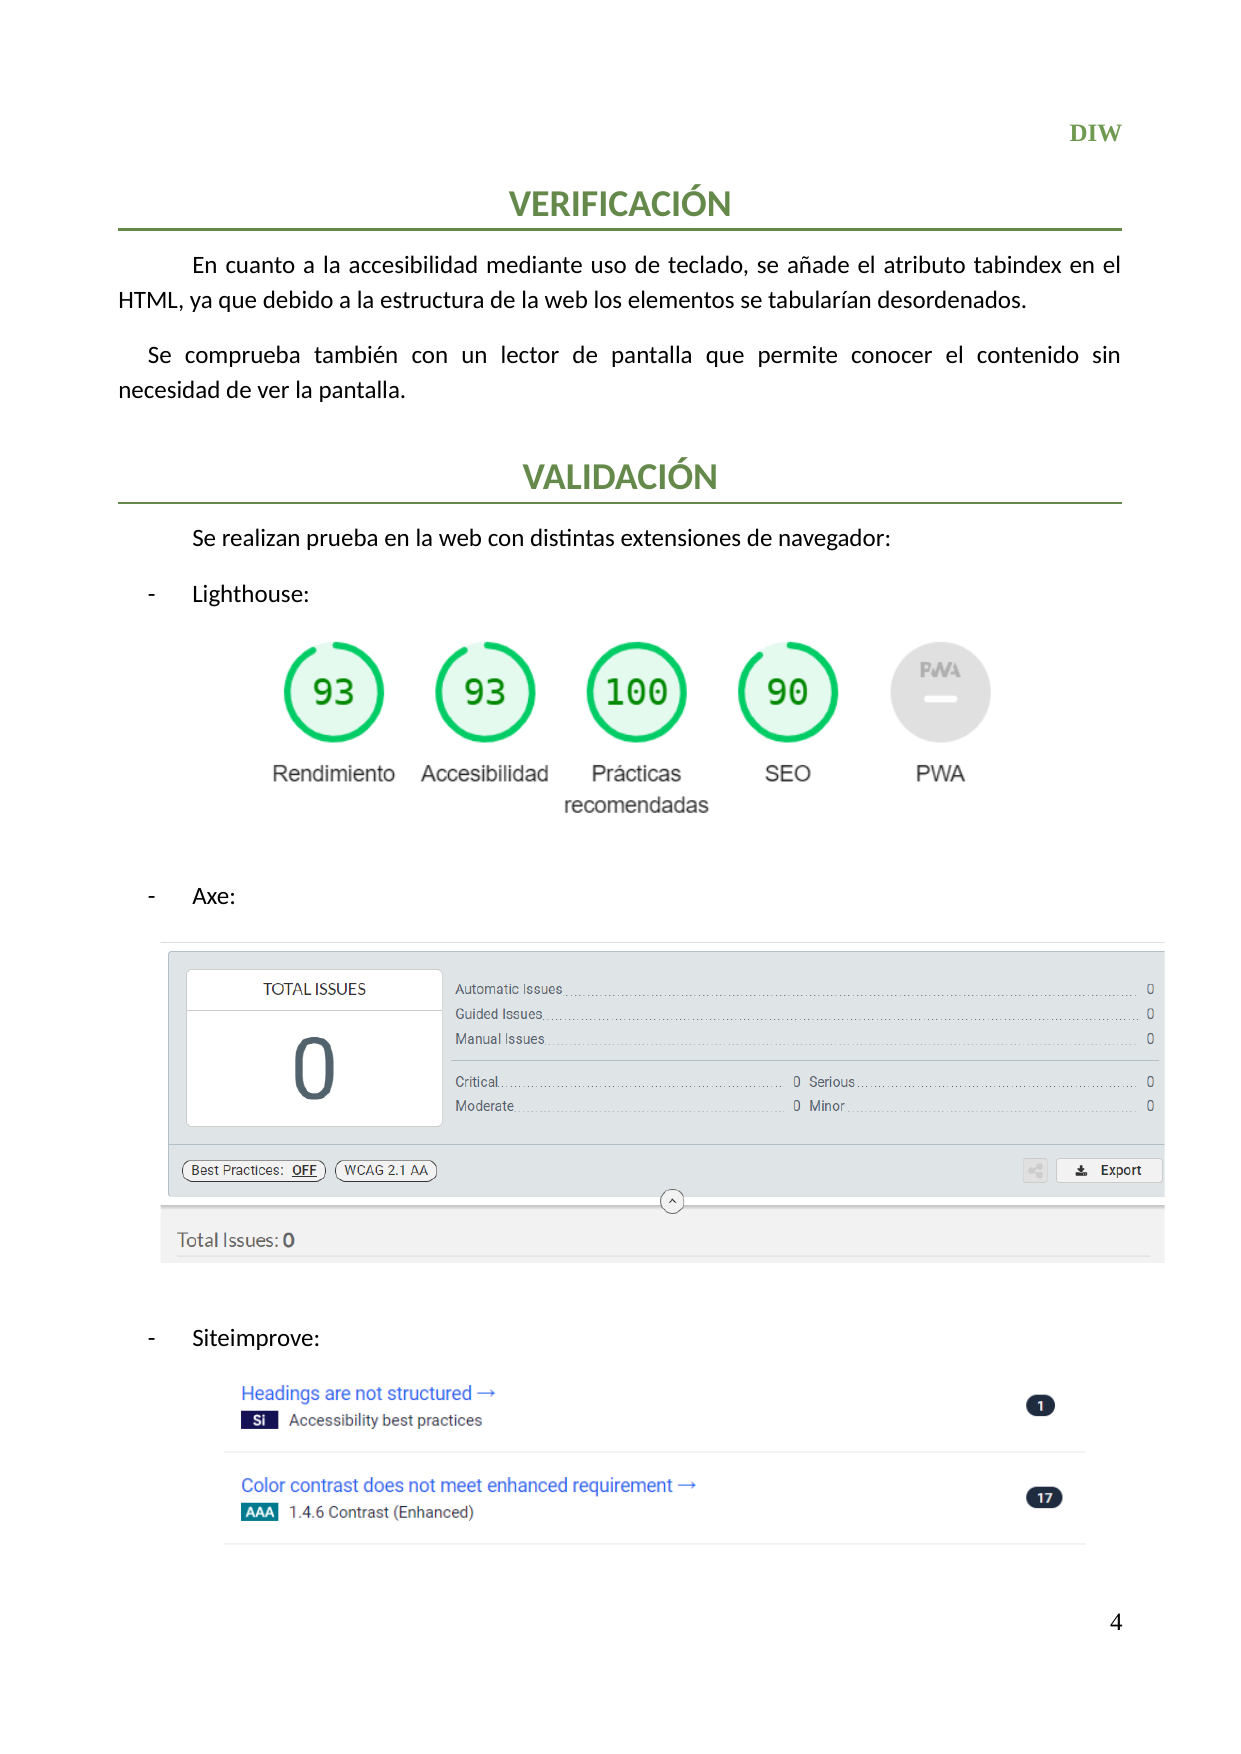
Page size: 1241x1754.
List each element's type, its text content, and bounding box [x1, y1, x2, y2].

text - Siteimprove: [118, 1322, 1122, 1353]
picture [144, 627, 1096, 821]
text Se comprueba también con un lector de pantalla que permite conocer el contenido sin necesidad de ver la pantalla. [118, 340, 1122, 405]
text En cuanto a la accesibilidad mediante uso de teclado, se añade el atributo tabindex en el HTML, ya que debido a la estructura de la web los elementos se tabularían desordenados. [118, 249, 1122, 314]
text - Lighthouse: [118, 578, 1122, 608]
subtitle VERIFICACIÓN [118, 176, 1122, 228]
picture [160, 937, 1165, 1263]
text - Axe: [118, 880, 1122, 911]
subtitle VALIDACIÓN [118, 449, 1122, 502]
text Se realizan prueba en la web con distintas extensiones de navegador: [118, 522, 1122, 553]
picture [224, 1368, 1087, 1567]
